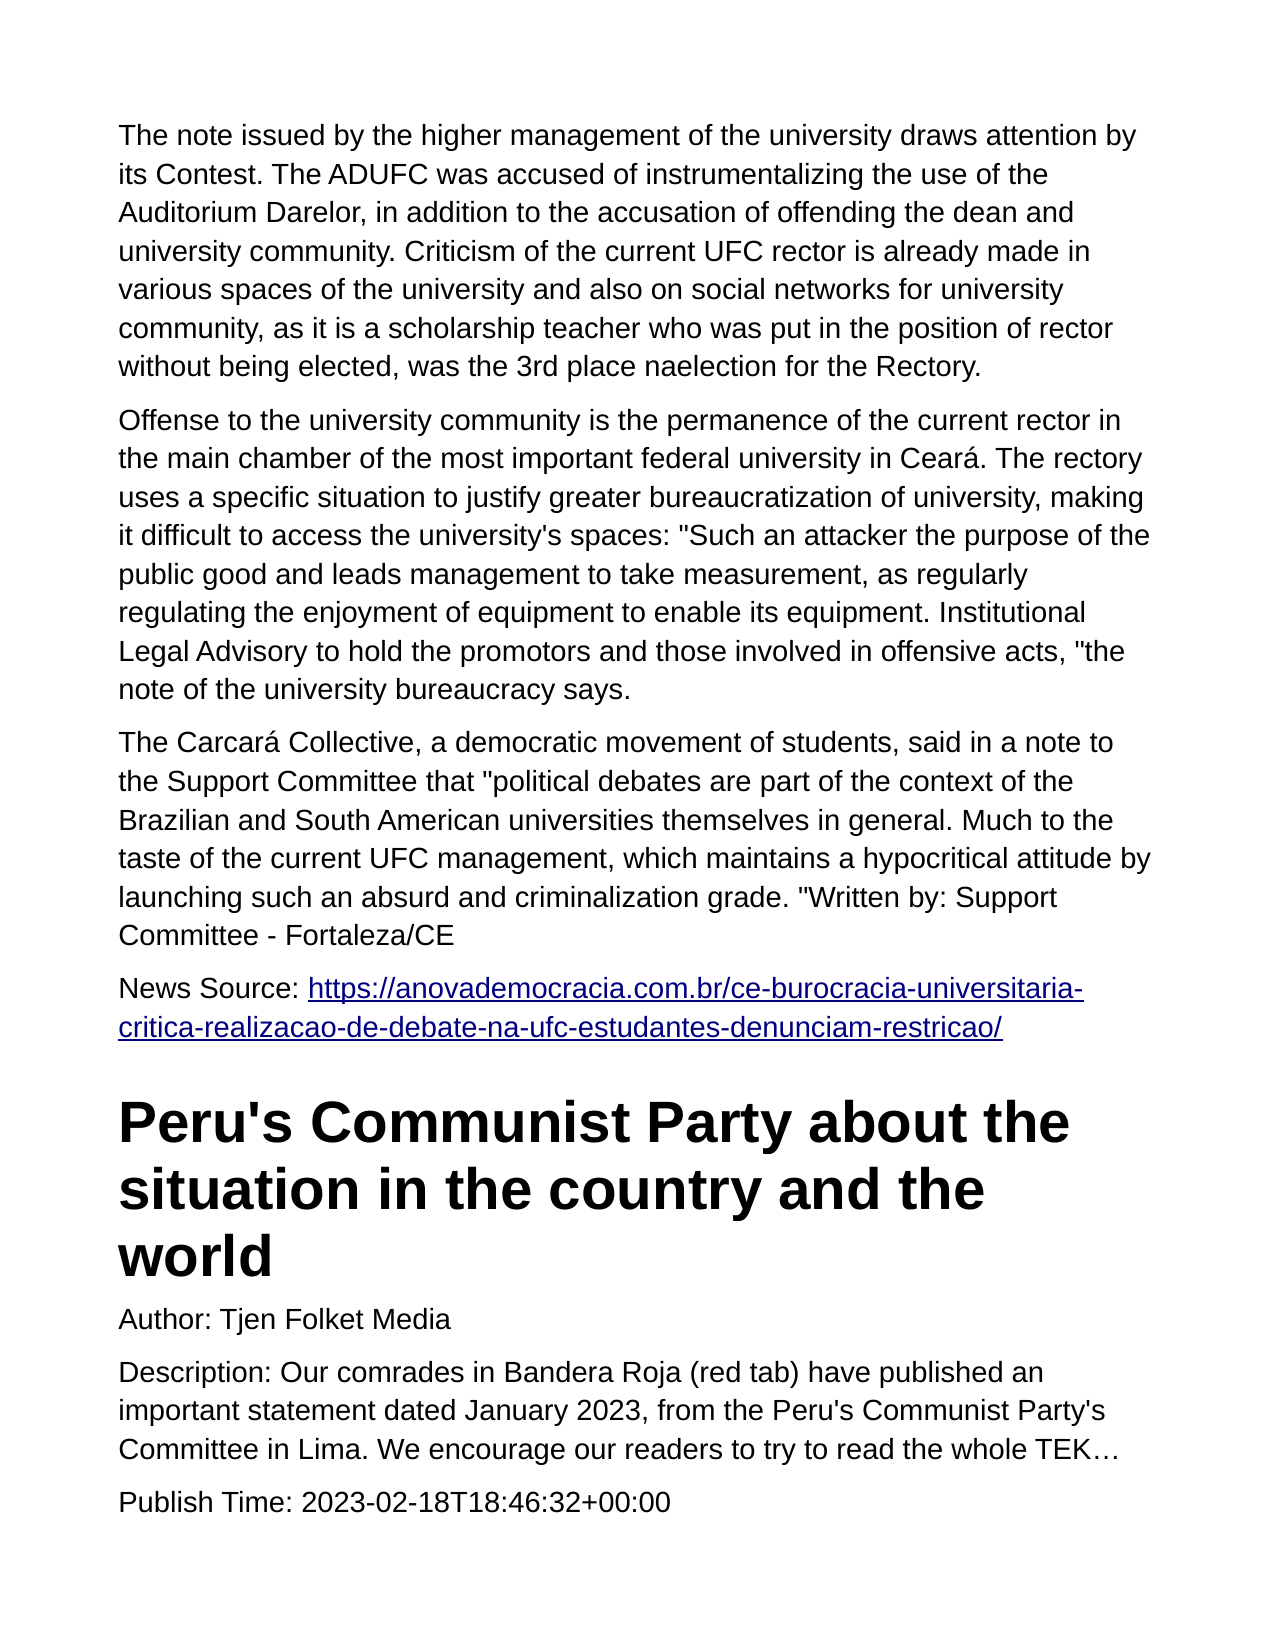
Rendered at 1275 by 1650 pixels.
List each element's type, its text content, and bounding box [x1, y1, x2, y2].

text The note issued by the higher management of the university draws attention by its Contest. The ADUFC was accused of instrumentalizing the use of the Auditorium Darelor, in addition to the accusation of offending the dean and university community. Criticism of the current UFC rector is already made in various spaces of the university and also on social networks for university community, as it is a scholarship teacher who was put in the position of rector without being elected, was the 3rd place naelection for the Rectory. [118, 118, 1157, 383]
text Offense to the university community is the permanence of the current rector in the main chamber of the most important federal university in Ceará. The rectory uses a specific situation to justify greater bureaucratization of university, making it difficult to access the university's spaces: "Such an attacker the purpose of the public good and leads management to take measurement, as regularly regulating the enjoyment of equipment to enable its equipment. Institutional Legal Advisory to hold the promotors and those involved in offensive acts, "the note of the university bureaucracy says. [118, 402, 1157, 706]
text Description: Our comrades in Bandera Roja (red tab) have published an important statement dated January 2023, from the Peru's Communist Party's Committee in Lima. We encourage our readers to try to read the whole TEK… [118, 1355, 1157, 1465]
text News Source: https://anovademocracia.com.br/ce-burocracia-universitaria-critica-realizacao-de-debate-na-ufc-estudantes-denunciam-restricao/ [118, 971, 1157, 1043]
subtitle Peru's Communist Party about the situation in the country and the world [118, 1088, 1157, 1289]
text The Carcará Collective, a democratic movement of students, said in a note to the Support Committee that "political debates are part of the context of the Brazilian and South American universities themselves in general. Much to the taste of the current UFC management, which maintains a hypocritical attitude by launching such an absurd and criminalization grade. "Written by: Support Committee - Fortaleza/CE [118, 725, 1157, 952]
text Author: Tjen Folket Media [118, 1302, 1157, 1335]
text Publish Time: 2023-02-18T18:46:32+00:00 [118, 1485, 1157, 1518]
